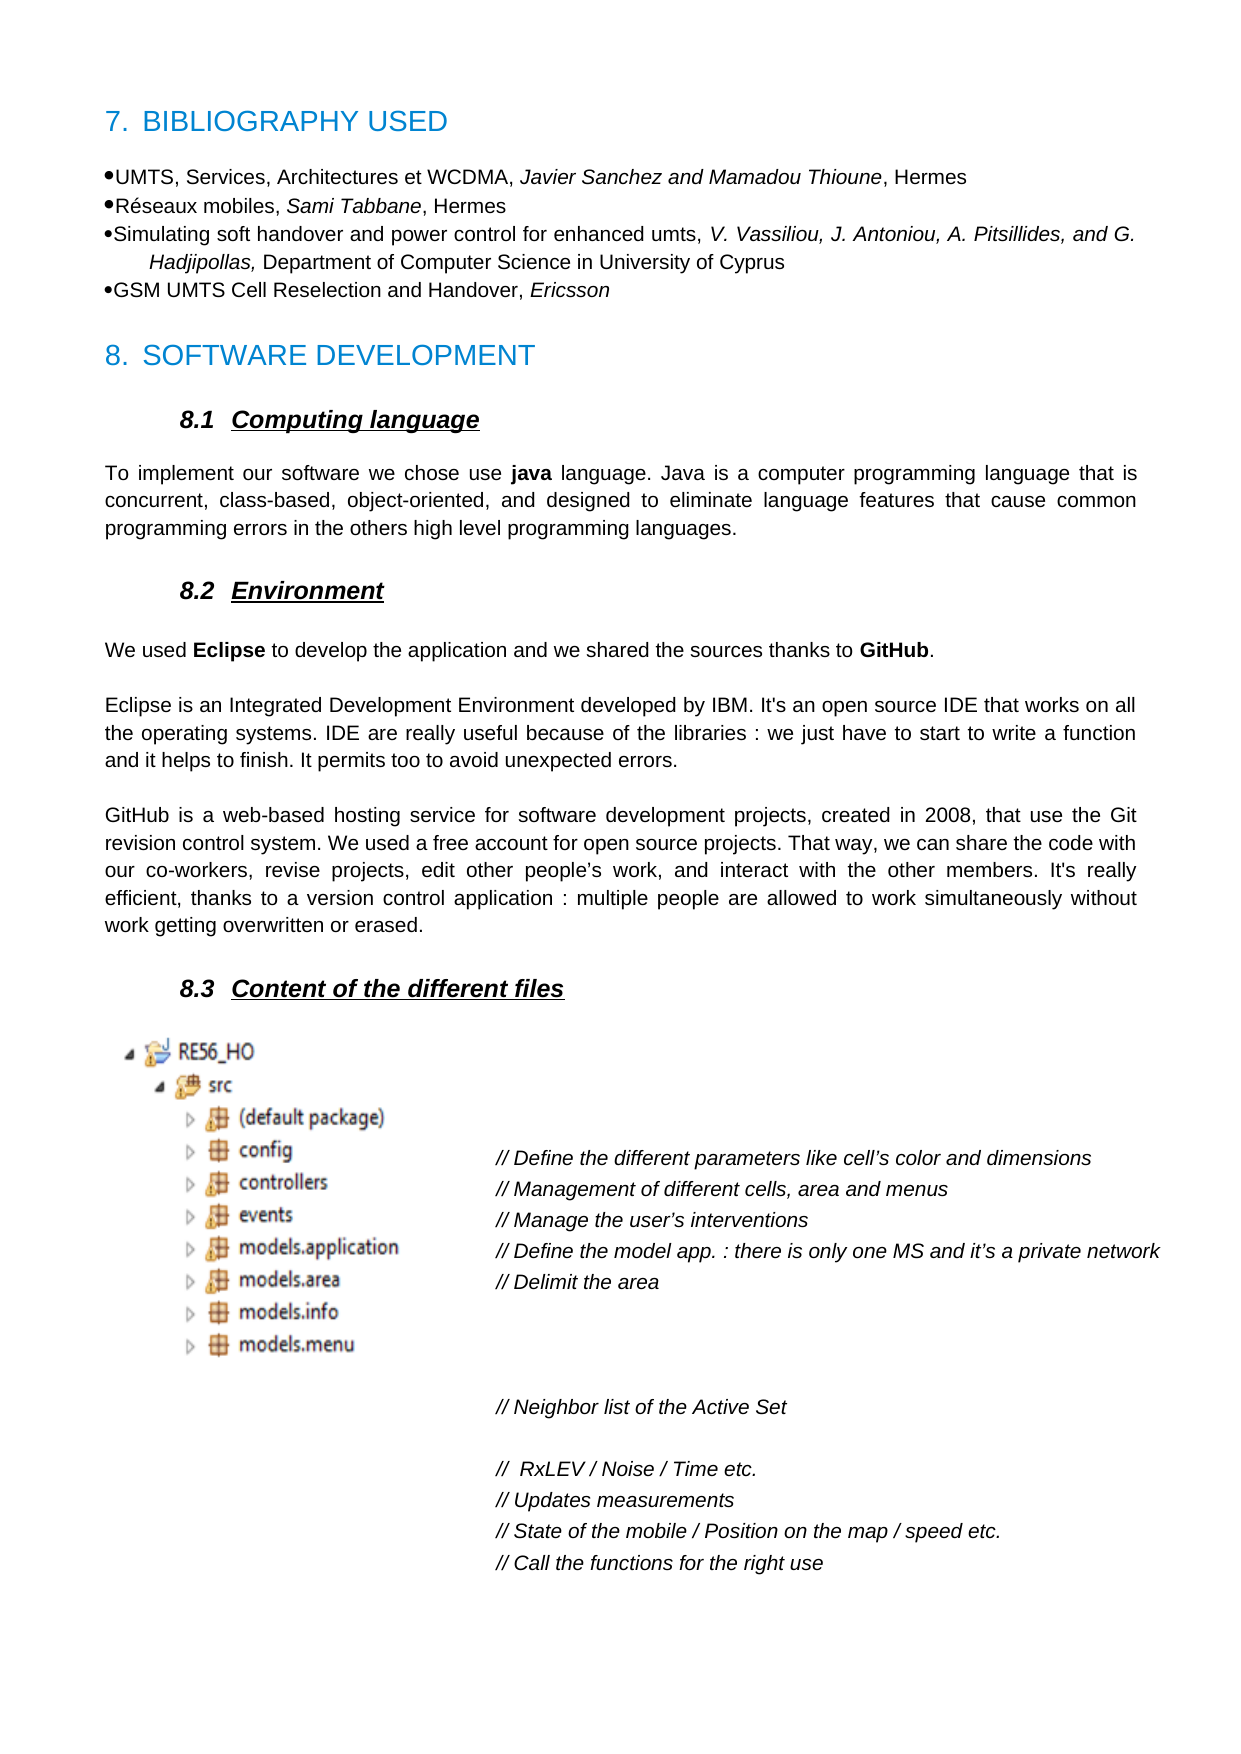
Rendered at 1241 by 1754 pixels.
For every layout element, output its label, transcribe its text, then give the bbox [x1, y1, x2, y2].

text To implement our software we chose use java language. Java is a computer programming language that is concurrent, class-based, object-oriented, and designed to eliminate language features that cause common programming errors in the others high level programming languages. [104, 461, 1138, 540]
text GitHub is a web-based hosting service for software development projects, created in 2008, that use the Git revision control system. We used a free account for open source projects. That way, we can share the code with our co-workers, revise projects, edit other people’s work, and interact with the other members. It's really efficient, thanks to a version control application : multiple people are allowed to work simultaneously without work getting overwritten or erased. [104, 803, 1138, 937]
list Simulating soft handover and power control for enhanced umts, V. Vassiliou, J. Antoniou, A. Pitsillides, and G. Hadjipollas, Department of Computer Science in University of Cyprus [104, 222, 1138, 274]
subtitle Content of the different files [179, 974, 1138, 1002]
list GSM UMTS Cell Reselection and Handover, Ericsson [104, 277, 1138, 301]
text We used Eclipse to develop the application and we shared the sources thanks to GitHub. [104, 638, 1138, 662]
subtitle BIBLIOGRAPHY USED [104, 104, 1138, 137]
list UMTS, Services, Architectures et WCDMA, Javier Sanchez and Mamadou Thioune, Hermes [104, 165, 1138, 190]
subtitle Environment [179, 576, 1138, 605]
list Réseaux mobiles, Sami Tabbane, Hermes [104, 193, 1138, 218]
text Eclipse is an Integrated Development Environment developed by IBM. It's an open source IDE that works on all the operating systems. IDE are really useful because of the libraries : we just have to start to write a function and it helps to finish. It permits too to avoid unexpected errors. [104, 693, 1138, 772]
table_header // Define the different parameters like cell’s color and dimensions // Management of different cells, area and menus // Manage the user’s interventions // Define the model app. : there is only one MS and it’s a private network // Delimit the area // Neighbor list of the Active Set // RxLEV / Noise / Time etc. // Updates measurements // State of the mobile / Position on the map / speed etc. // Call the functions for the right use [485, 1035, 1194, 1656]
table_header [101, 1035, 485, 1656]
subtitle SOFTWARE DEVELOPMENT [104, 338, 1138, 372]
subtitle Computing language [179, 404, 1138, 433]
